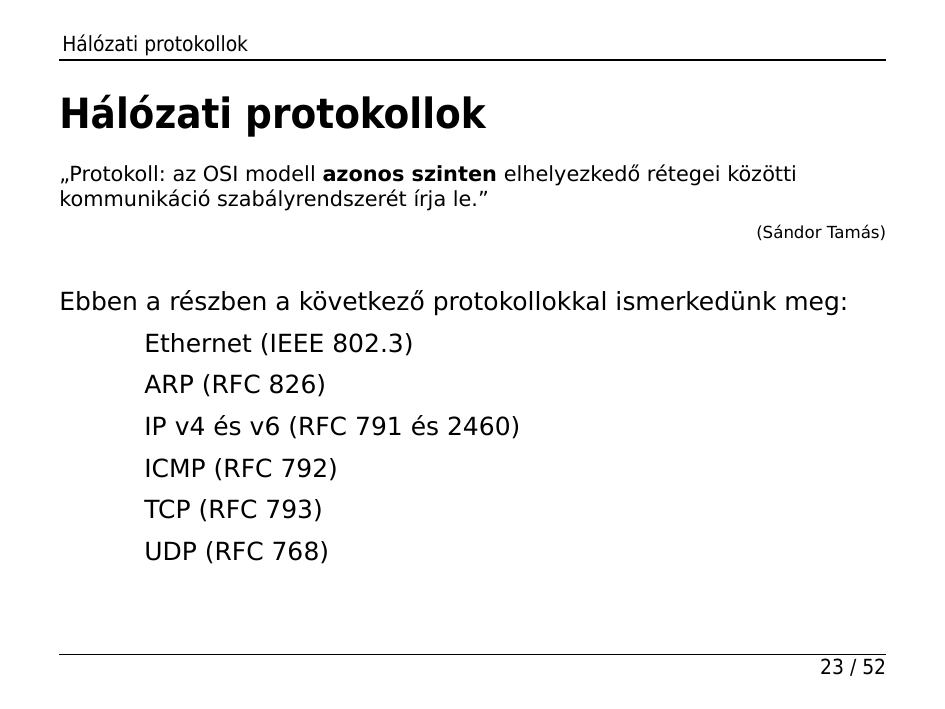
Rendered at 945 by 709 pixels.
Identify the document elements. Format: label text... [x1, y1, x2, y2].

text (Sándor Tamás) [59, 223, 886, 243]
list IP v4 és v6 (RFC 791 és 2460) [118, 412, 886, 441]
list Ethernet (IEEE 802.3) [118, 329, 886, 358]
list UDP (RFC 768) [118, 537, 886, 566]
subtitle Hálózati protokollok [59, 90, 886, 139]
text „Protokoll: az OSI modell azonos szinten elhelyezkedő rétegei közötti kommunikáció szabályrendszerét írja le.” [59, 162, 886, 211]
text Ebben a részben a következő protokollokkal ismerkedünk meg: [59, 287, 886, 316]
list ARP (RFC 826) [118, 370, 886, 399]
list TCP (RFC 793) [118, 495, 886, 524]
list ICMP (RFC 792) [118, 454, 886, 483]
